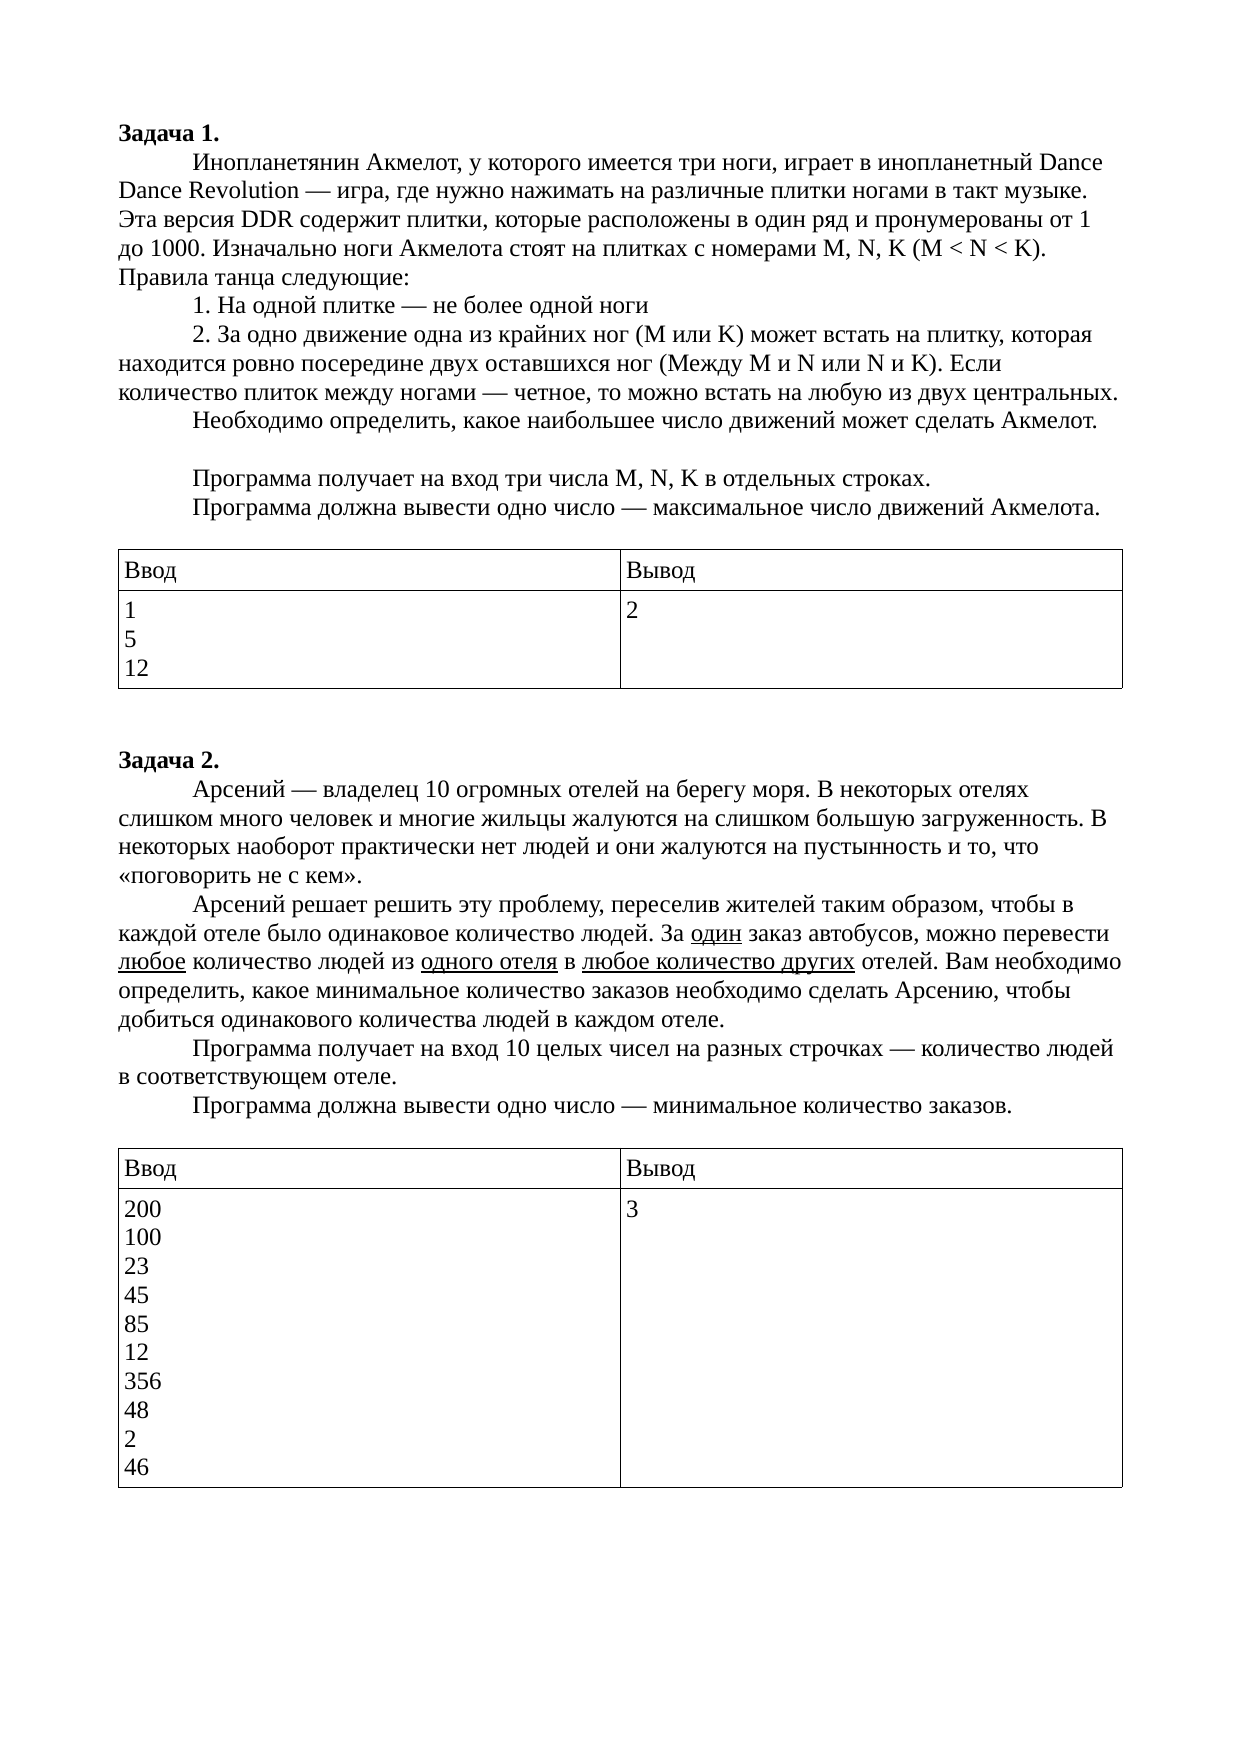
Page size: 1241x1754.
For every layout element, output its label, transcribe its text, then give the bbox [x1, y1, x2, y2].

text Задача 1. [118, 118, 1122, 147]
text Программа получает на вход три числа M, N, K в отдельных строках. [118, 463, 1122, 492]
text 1. На одной плитке — не более одной ноги [118, 291, 1122, 319]
table_header Вывод [621, 550, 1122, 590]
text Программа получает на вход 10 целых чисел на разных строчках — количество людей в соответствующем отеле. [118, 1033, 1122, 1090]
text Программа должна вывести одно число — минимальное количество заказов. [118, 1090, 1122, 1119]
table_header Вывод [621, 1149, 1122, 1188]
table_cell 200 100 23 45 85 12 356 48 2 46 [119, 1189, 620, 1487]
table_cell 2 [621, 591, 1122, 687]
table_cell 3 [621, 1189, 1122, 1487]
text Инопланетянин Акмелот, у которого имеется три ноги, играет в инопланетный Dance Dance Revolution — игра, где нужно нажимать на различные плитки ногами в такт музыке. Эта версия DDR содержит плитки, которые расположены в один ряд и пронумерованы от 1 до 1000. Изначально ноги Акмелота стоят на плитках с номерами M, N, K (M < N < K). Правила танца следующие: [118, 147, 1122, 291]
text Арсений — владелец 10 огромных отелей на берегу моря. В некоторых отелях слишком много человек и многие жильцы жалуются на слишком большую загруженность. В некоторых наоборот практически нет людей и они жалуются на пустынность и то, что «поговорить не с кем». [118, 774, 1122, 889]
table_header Ввод [119, 1149, 620, 1188]
text Задача 2. [118, 745, 1122, 774]
text Арсений решает решить эту проблему, переселив жителей таким образом, чтобы в каждой отеле было одинаковое количество людей. За один заказ автобусов, можно перевести любое количество людей из одного отеля в любое количество других отелей. Вам необходимо определить, какое минимальное количество заказов необходимо сделать Арсению, чтобы добиться одинакового количества людей в каждом отеле. [118, 889, 1122, 1033]
table_header Ввод [119, 550, 620, 590]
text Необходимо определить, какое наибольшее число движений может сделать Акмелот. [118, 406, 1122, 434]
table_cell 1 5 12 [119, 591, 620, 687]
text 2. За одно движение одна из крайних ног (M или K) может встать на плитку, которая находится ровно посередине двух оставшихся ног (Между M и N или N и K). Если количество плиток между ногами — четное, то можно встать на любую из двух центральных. [118, 319, 1122, 406]
text Программа должна вывести одно число — максимальное число движений Акмелота. [118, 492, 1122, 521]
